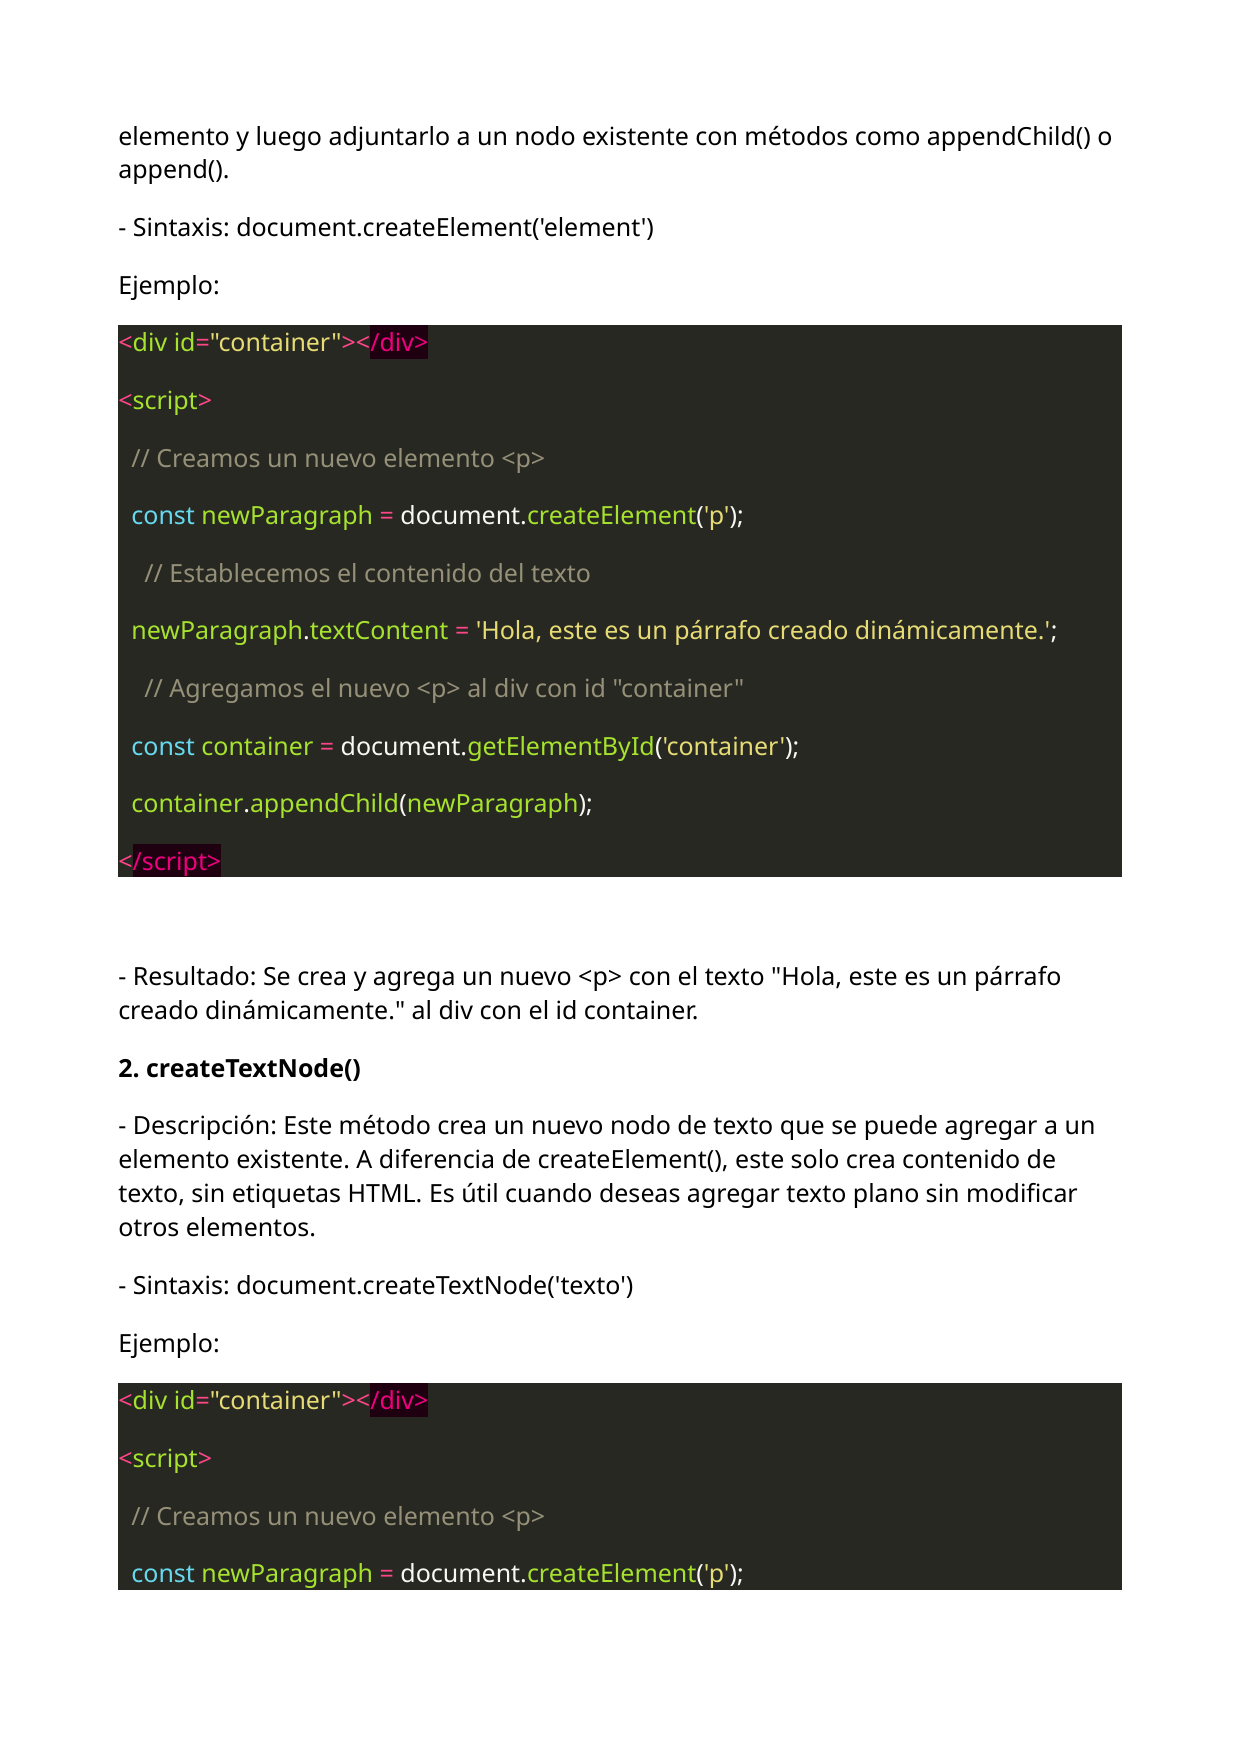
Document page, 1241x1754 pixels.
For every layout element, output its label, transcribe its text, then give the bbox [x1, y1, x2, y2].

text - Resultado: Se crea y agrega un nuevo <p> con el texto "Hola, este es un párrafo creado dinámicamente." al div con el id container. [118, 959, 1122, 1027]
text <script> [118, 1441, 1122, 1474]
text 2. createTextNode() [118, 1050, 1122, 1084]
text // Agregamos el nuevo <p> al div con id "container" [118, 671, 1122, 705]
text const newParagraph = document.createElement('p'); [118, 498, 1122, 532]
text </script> [118, 843, 1122, 877]
text const container = document.getElementById('container'); [118, 728, 1122, 762]
text <script> [118, 383, 1122, 417]
text container.appendChild(newParagraph); [118, 786, 1122, 820]
text elemento y luego adjuntarlo a un nodo existente con métodos como appendChild() o append(). [118, 118, 1122, 186]
text - Descripción: Este método crea un nuevo nodo de texto que se puede agregar a un elemento existente. A diferencia de createElement(), este solo crea contenido de texto, sin etiquetas HTML. Es útil cuando deseas agregar texto plano sin modificar otros elementos. [118, 1108, 1122, 1244]
text Ejemplo: [118, 1325, 1122, 1359]
text // Establecemos el contenido del texto [118, 555, 1122, 589]
text - Sintaxis: document.createTextNode('texto') [118, 1268, 1122, 1302]
text // Creamos un nuevo elemento <p> [118, 1498, 1122, 1532]
text const newParagraph = document.createElement('p'); [118, 1556, 1122, 1590]
text - Sintaxis: document.createElement('element') [118, 210, 1122, 244]
text newParagraph.textContent = 'Hola, este es un párrafo creado dinámicamente.'; [118, 613, 1122, 647]
text <div id="container"></div> [118, 325, 1122, 359]
text <div id="container"></div> [118, 1383, 1122, 1417]
text // Creamos un nuevo elemento <p> [118, 440, 1122, 474]
text Ejemplo: [118, 267, 1122, 301]
